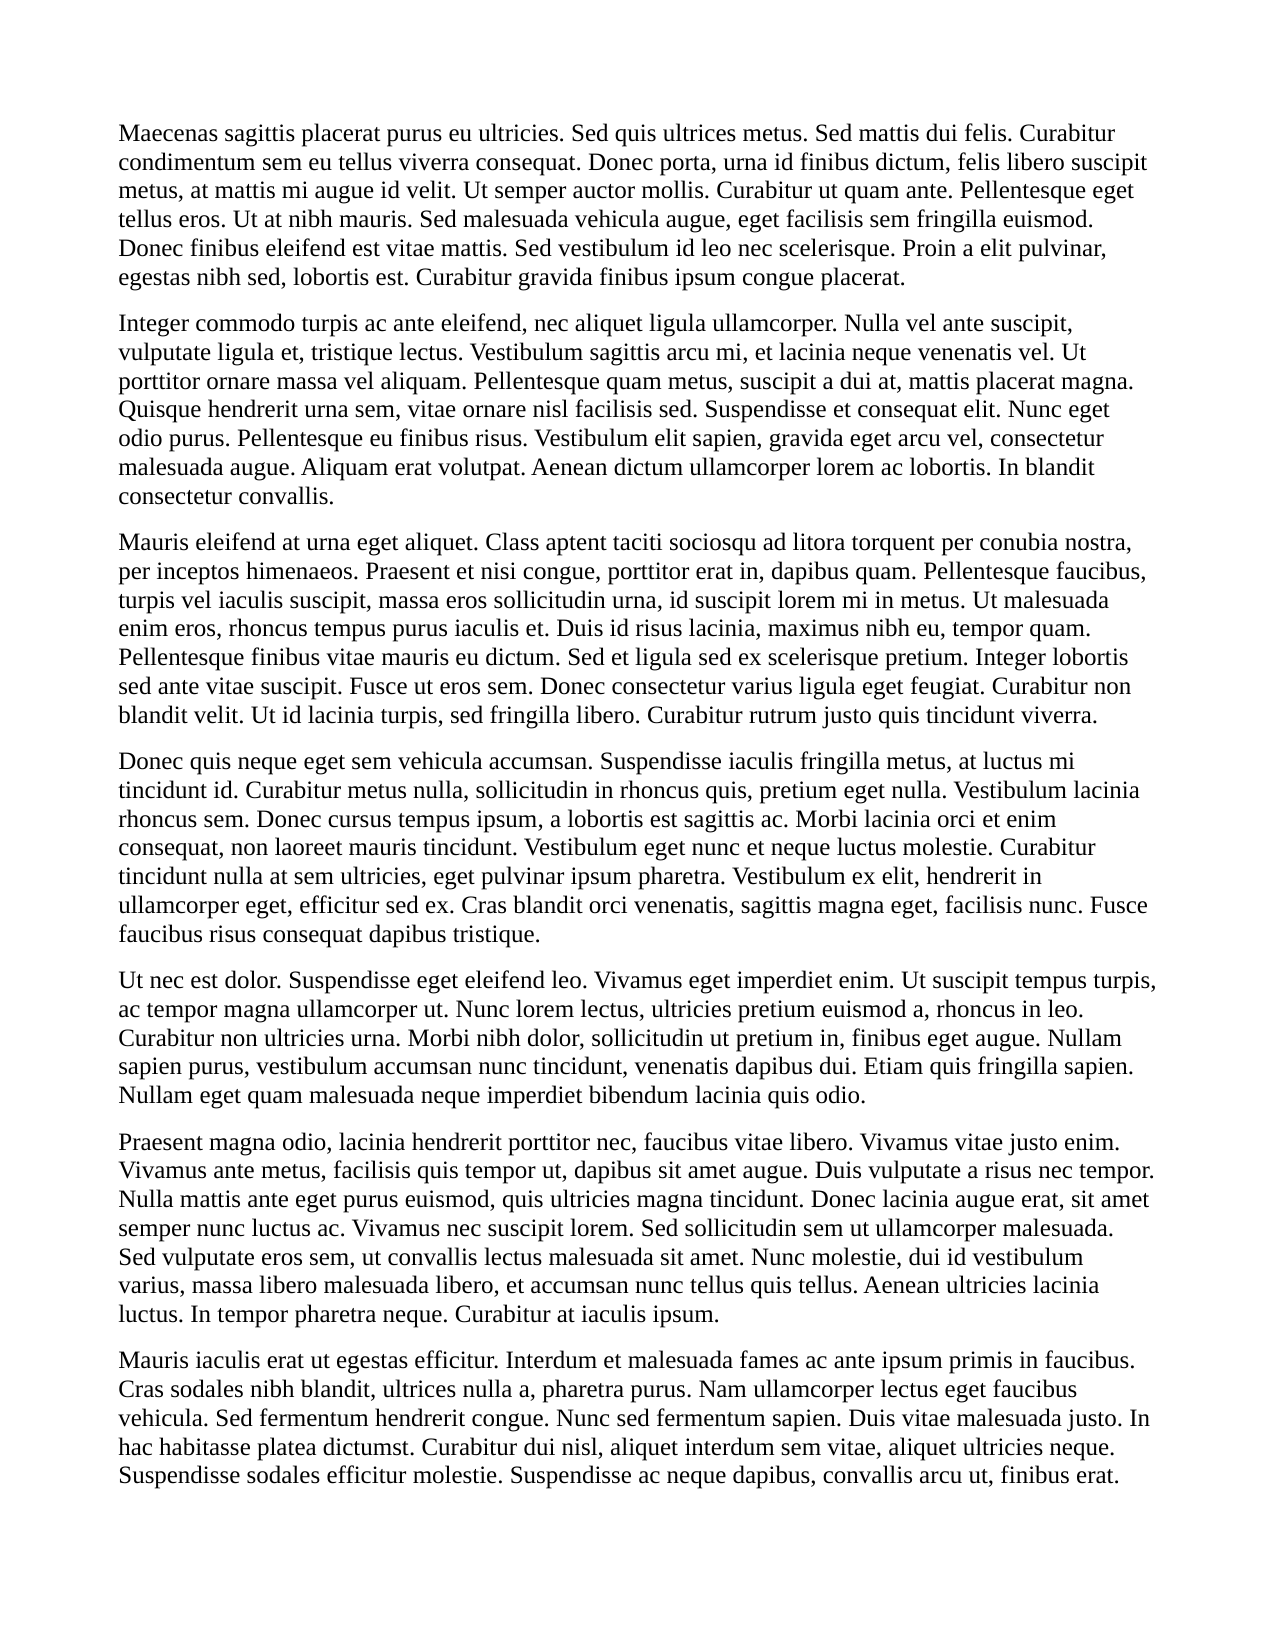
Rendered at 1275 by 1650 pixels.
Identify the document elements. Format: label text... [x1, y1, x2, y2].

text Integer commodo turpis ac ante eleifend, nec aliquet ligula ullamcorper. Nulla vel ante suscipit, vulputate ligula et, tristique lectus. Vestibulum sagittis arcu mi, et lacinia neque venenatis vel. Ut porttitor ornare massa vel aliquam. Pellentesque quam metus, suscipit a dui at, mattis placerat magna. Quisque hendrerit urna sem, vitae ornare nisl facilisis sed. Suspendisse et consequat elit. Nunc eget odio purus. Pellentesque eu finibus risus. Vestibulum elit sapien, gravida eget arcu vel, consectetur malesuada augue. Aliquam erat volutpat. Aenean dictum ullamcorper lorem ac lobortis. In blandit consectetur convallis. [118, 308, 1157, 509]
text Ut nec est dolor. Suspendisse eget eleifend leo. Vivamus eget imperdiet enim. Ut suscipit tempus turpis, ac tempor magna ullamcorper ut. Nunc lorem lectus, ultricies pretium euismod a, rhoncus in leo. Curabitur non ultricies urna. Morbi nibh dolor, sollicitudin ut pretium in, finibus eget augue. Nullam sapien purus, vestibulum accumsan nunc tincidunt, venenatis dapibus dui. Etiam quis fringilla sapien. Nullam eget quam malesuada neque imperdiet bibendum lacinia quis odio. [118, 965, 1157, 1109]
text Mauris iaculis erat ut egestas efficitur. Interdum et malesuada fames ac ante ipsum primis in faucibus. Cras sodales nibh blandit, ultrices nulla a, pharetra purus. Nam ullamcorper lectus eget faucibus vehicula. Sed fermentum hendrerit congue. Nunc sed fermentum sapien. Duis vitae malesuada justo. In hac habitasse platea dictumst. Curabitur dui nisl, aliquet interdum sem vitae, aliquet ultricies neque. Suspendisse sodales efficitur molestie. Suspendisse ac neque dapibus, convallis arcu ut, finibus erat. [118, 1346, 1157, 1489]
text Maecenas sagittis placerat purus eu ultricies. Sed quis ultrices metus. Sed mattis dui felis. Curabitur condimentum sem eu tellus viverra consequat. Donec porta, urna id finibus dictum, felis libero suscipit metus, at mattis mi augue id velit. Ut semper auctor mollis. Curabitur ut quam ante. Pellentesque eget tellus eros. Ut at nibh mauris. Sed malesuada vehicula augue, eget facilisis sem fringilla euismod. Donec finibus eleifend est vitae mattis. Sed vestibulum id leo nec scelerisque. Proin a elit pulvinar, egestas nibh sed, lobortis est. Curabitur gravida finibus ipsum congue placerat. [118, 118, 1157, 291]
text Praesent magna odio, lacinia hendrerit porttitor nec, faucibus vitae libero. Vivamus vitae justo enim. Vivamus ante metus, facilisis quis tempor ut, dapibus sit amet augue. Duis vulputate a risus nec tempor. Nulla mattis ante eget purus euismod, quis ultricies magna tincidunt. Donec lacinia augue erat, sit amet semper nunc luctus ac. Vivamus nec suscipit lorem. Sed sollicitudin sem ut ullamcorper malesuada. Sed vulputate eros sem, ut convallis lectus malesuada sit amet. Nunc molestie, dui id vestibulum varius, massa libero malesuada libero, et accumsan nunc tellus quis tellus. Aenean ultricies lacinia luctus. In tempor pharetra neque. Curabitur at iaculis ipsum. [118, 1127, 1157, 1328]
text Donec quis neque eget sem vehicula accumsan. Suspendisse iaculis fringilla metus, at luctus mi tincidunt id. Curabitur metus nulla, sollicitudin in rhoncus quis, pretium eget nulla. Vestibulum lacinia rhoncus sem. Donec cursus tempus ipsum, a lobortis est sagittis ac. Morbi lacinia orci et enim consequat, non laoreet mauris tincidunt. Vestibulum eget nunc et neque luctus molestie. Curabitur tincidunt nulla at sem ultricies, eget pulvinar ipsum pharetra. Vestibulum ex elit, hendrerit in ullamcorper eget, efficitur sed ex. Cras blandit orci venenatis, sagittis magna eget, facilisis nunc. Fusce faucibus risus consequat dapibus tristique. [118, 746, 1157, 947]
text Mauris eleifend at urna eget aliquet. Class aptent taciti sociosqu ad litora torquent per conubia nostra, per inceptos himenaeos. Praesent et nisi congue, porttitor erat in, dapibus quam. Pellentesque faucibus, turpis vel iaculis suscipit, massa eros sollicitudin urna, id suscipit lorem mi in metus. Ut malesuada enim eros, rhoncus tempus purus iaculis et. Duis id risus lacinia, maximus nibh eu, tempor quam. Pellentesque finibus vitae mauris eu dictum. Sed et ligula sed ex scelerisque pretium. Integer lobortis sed ante vitae suscipit. Fusce ut eros sem. Donec consectetur varius ligula eget feugiat. Curabitur non blandit velit. Ut id lacinia turpis, sed fringilla libero. Curabitur rutrum justo quis tincidunt viverra. [118, 527, 1157, 728]
